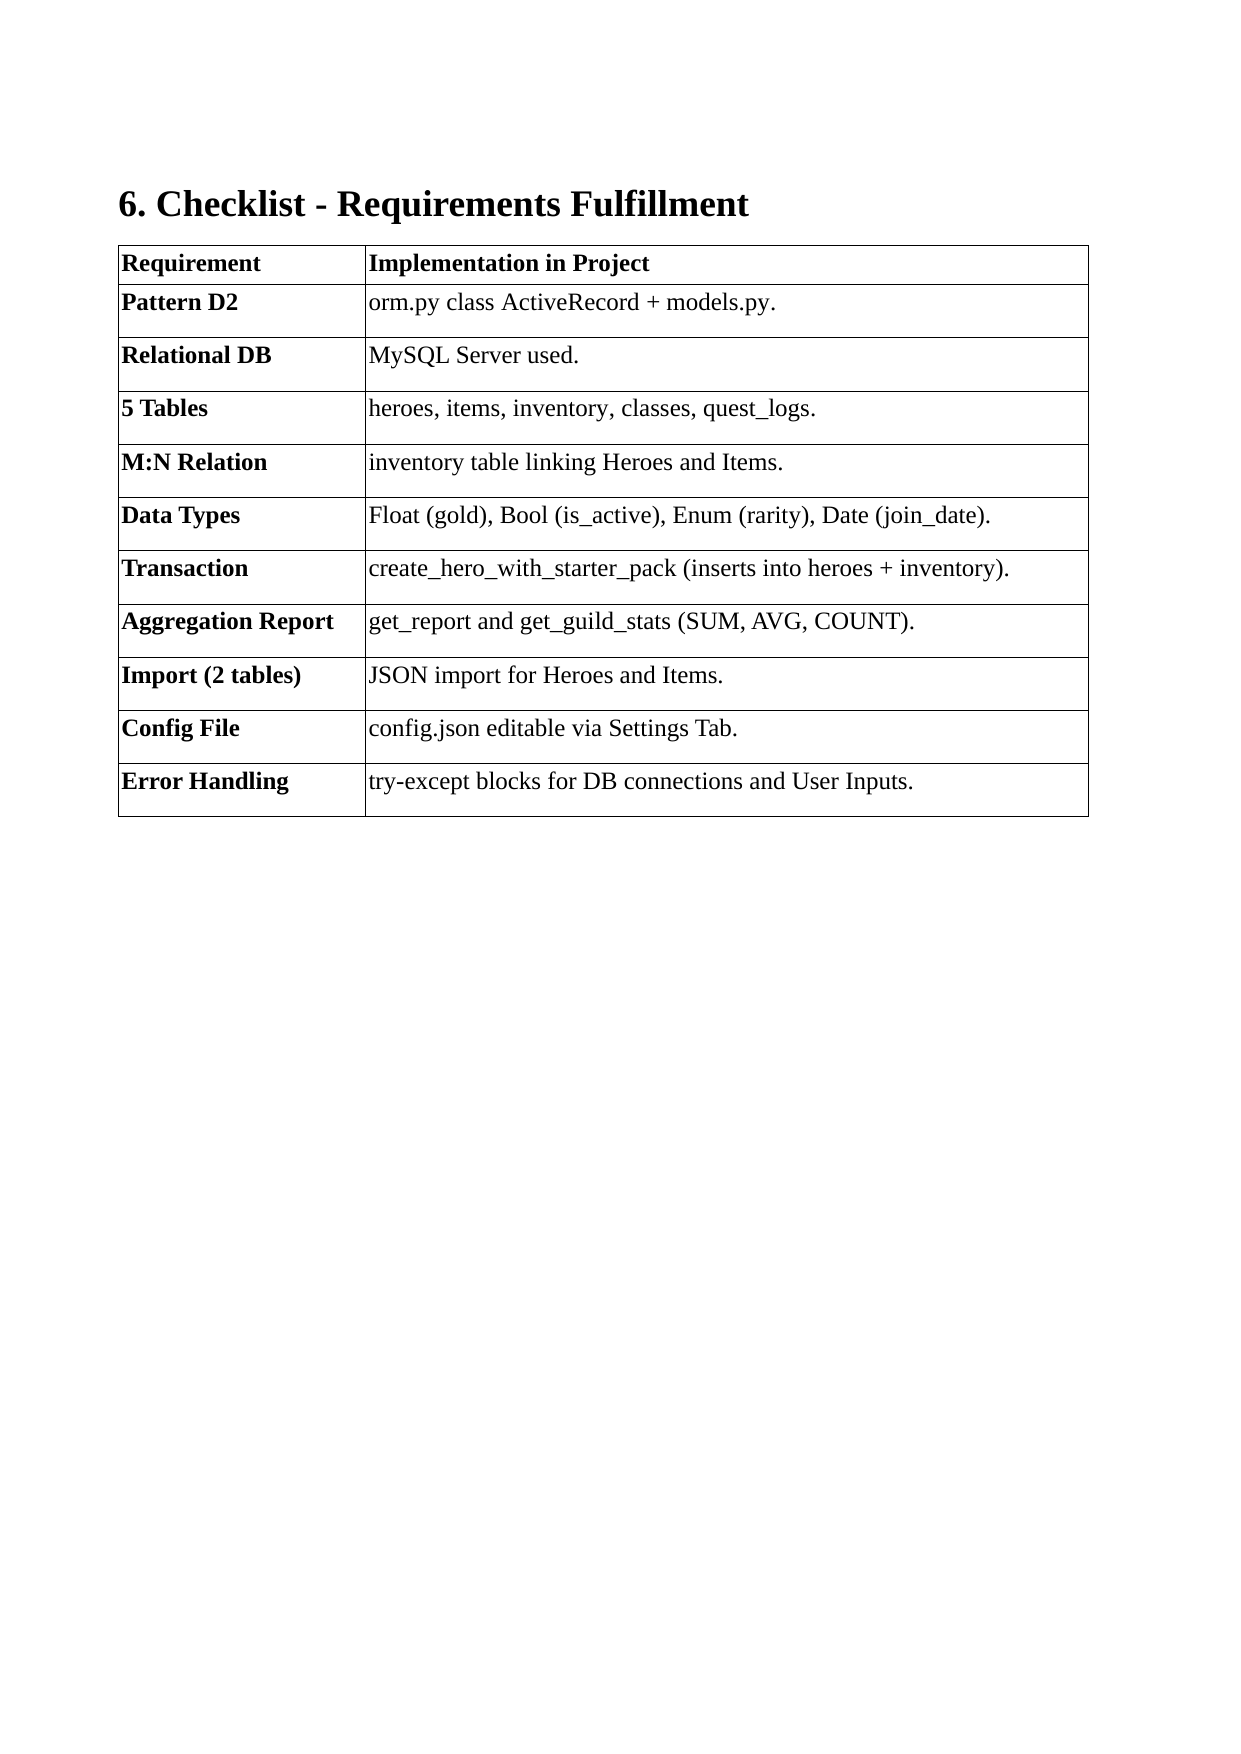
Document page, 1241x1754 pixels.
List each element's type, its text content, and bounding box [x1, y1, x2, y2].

table_cell heroes, items, inventory, classes, quest_logs. [366, 392, 1088, 444]
table_cell Import (2 tables) [119, 658, 365, 710]
table_cell orm.py class ActiveRecord + models.py. [366, 285, 1088, 337]
table_cell config.json editable via Settings Tab. [366, 711, 1088, 763]
table_cell MySQL Server used. [366, 338, 1088, 391]
table_cell inventory table linking Heroes and Items. [366, 445, 1088, 497]
table_cell M:N Relation [119, 445, 365, 497]
table_cell Config File [119, 711, 365, 763]
table_cell create_hero_with_starter_pack (inserts into heroes + inventory). [366, 551, 1088, 603]
table_cell JSON import for Heroes and Items. [366, 658, 1088, 710]
table_cell Data Types [119, 498, 365, 550]
table_cell get_report and get_guild_stats (SUM, AVG, COUNT). [366, 605, 1088, 657]
table_cell Float (gold), Bool (is_active), Enum (rarity), Date (join_date). [366, 498, 1088, 550]
table_cell try-except blocks for DB connections and User Inputs. [366, 764, 1088, 816]
table_cell 5 Tables [119, 392, 365, 444]
table_cell Aggregation Report [119, 605, 365, 657]
table_cell Relational DB [119, 338, 365, 391]
table_header Implementation in Project [366, 246, 1088, 284]
table_cell Transaction [119, 551, 365, 603]
table_header Requirement [119, 246, 365, 284]
table_cell Pattern D2 [119, 285, 365, 337]
subtitle 6. Checklist - Requirements Fulfillment [118, 182, 1122, 225]
table_cell Error Handling [119, 764, 365, 816]
